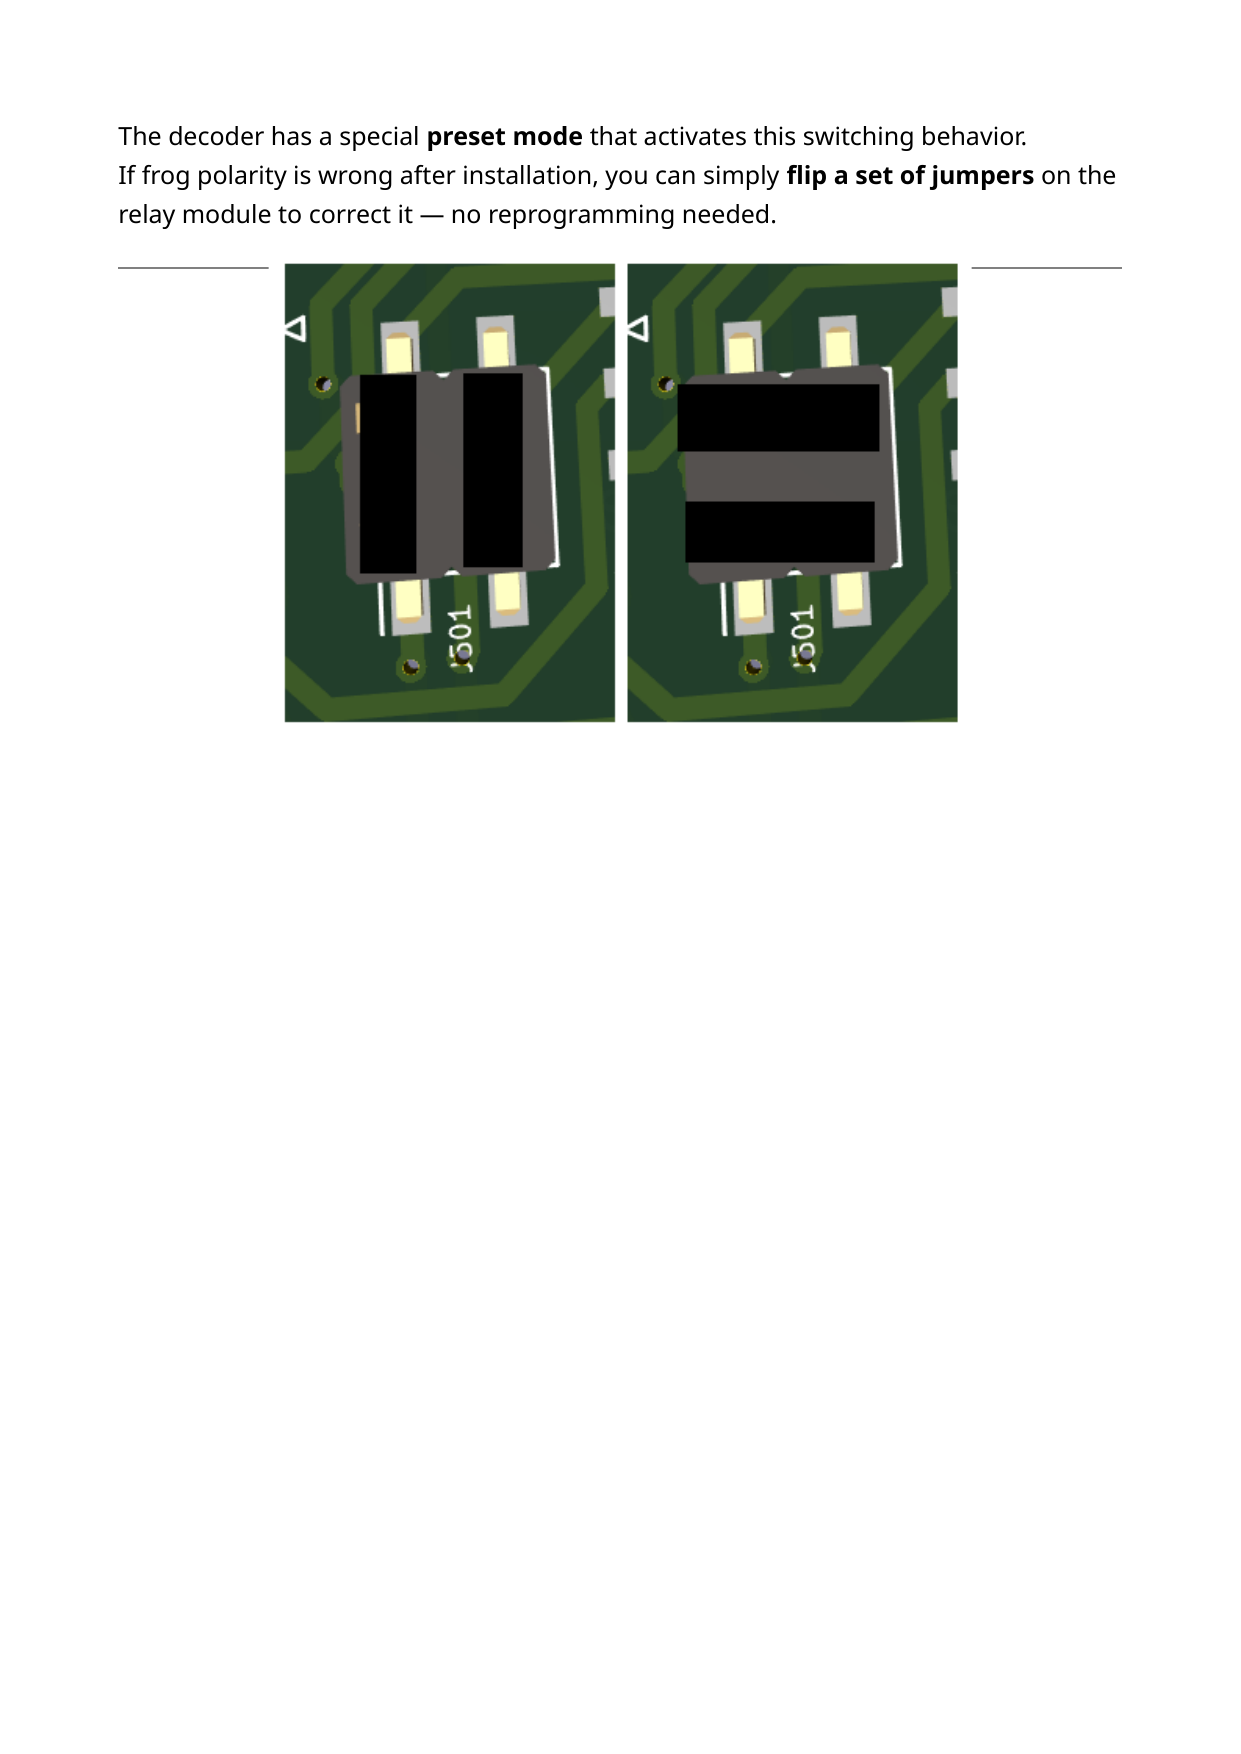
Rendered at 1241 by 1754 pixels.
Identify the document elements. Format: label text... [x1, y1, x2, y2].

text The decoder has a special preset mode that activates this switching behavior. If frog polarity is wrong after installation, you can simply flip a set of jumpers on the relay module to correct it — no reprogramming needed. [118, 118, 1122, 231]
picture [268, 250, 972, 738]
